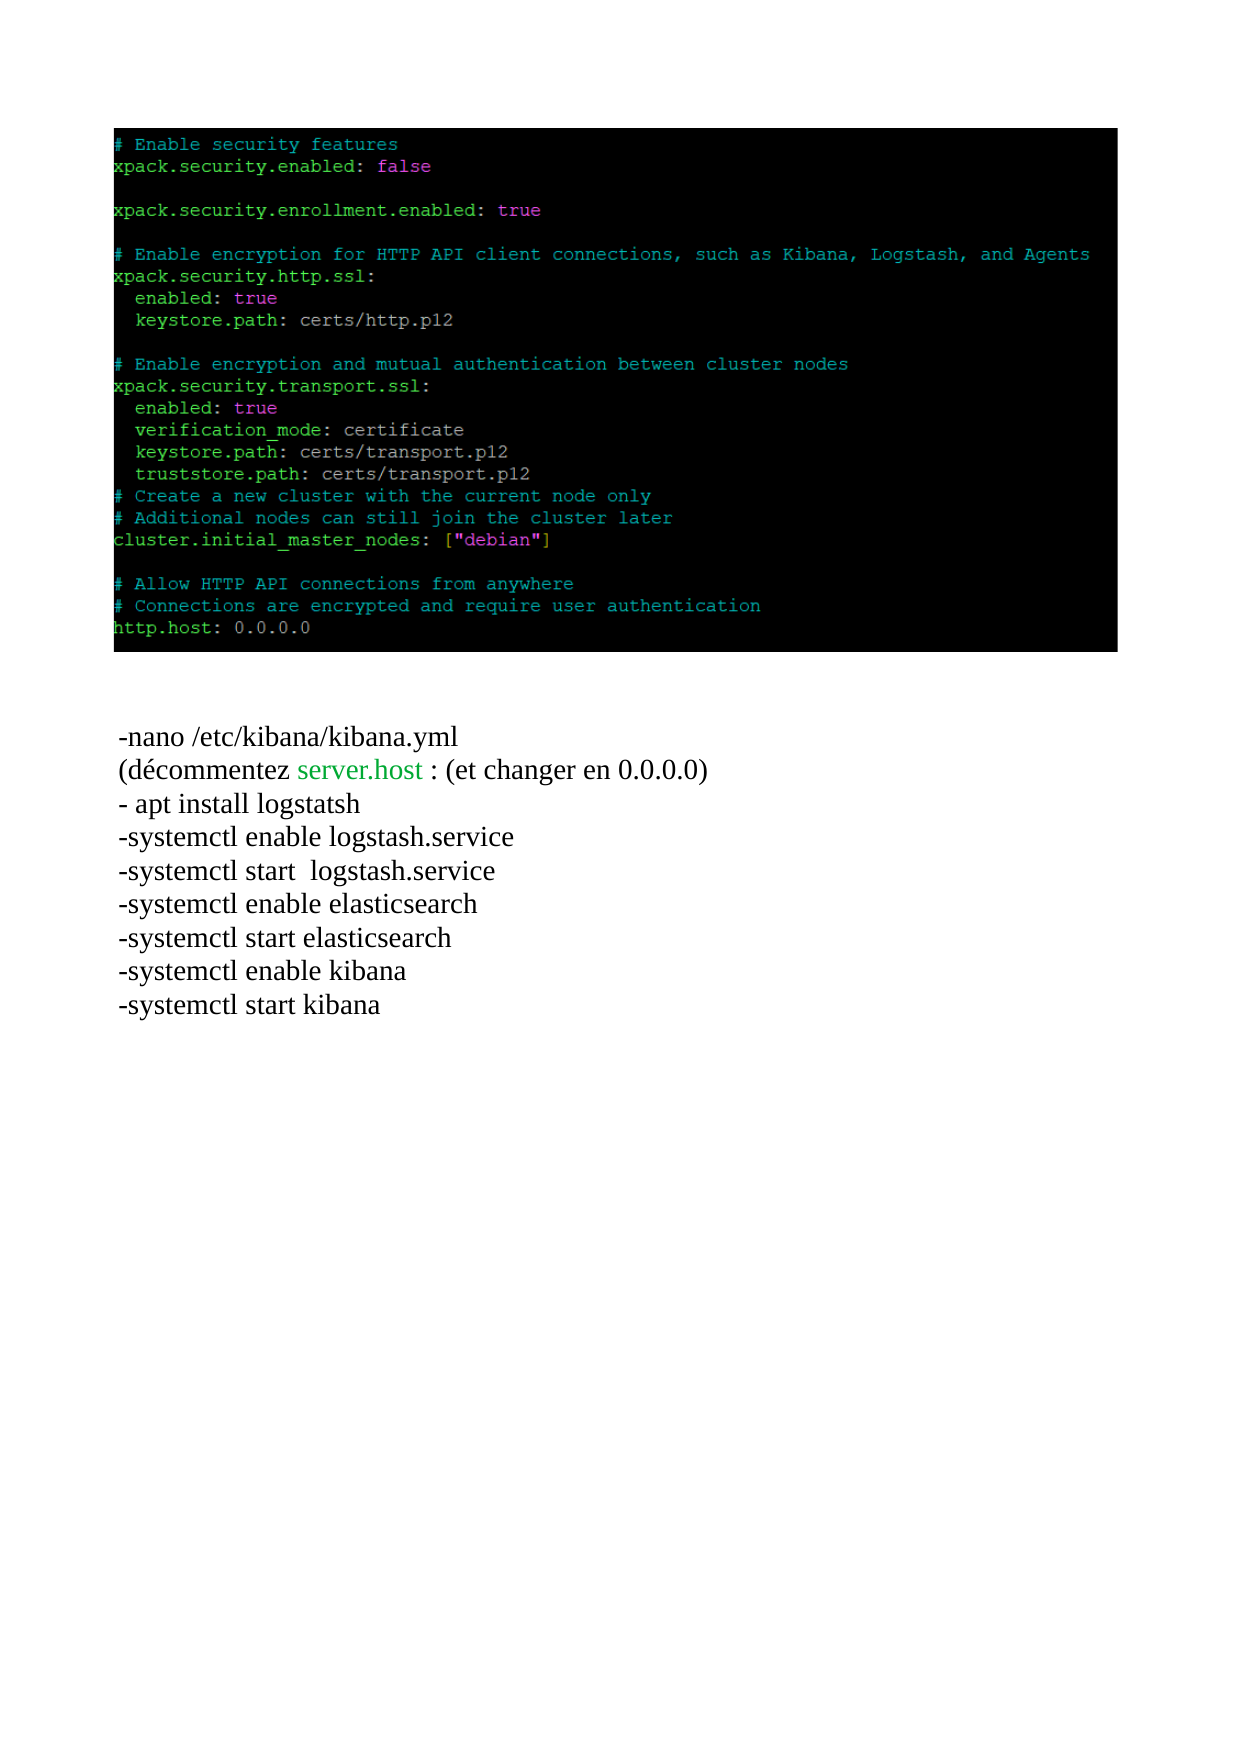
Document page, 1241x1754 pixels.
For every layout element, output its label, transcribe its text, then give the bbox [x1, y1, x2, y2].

text -systemctl start kibana [118, 987, 1122, 1021]
text -systemctl start logstash.service [118, 853, 1122, 886]
text -systemctl enable kibana [118, 953, 1122, 987]
picture [113, 128, 1118, 652]
text -systemctl enable logstash.service [118, 819, 1122, 853]
text -systemctl enable elasticsearch [118, 886, 1122, 920]
text -nano /etc/kibana/kibana.yml [118, 719, 1122, 752]
text (décommentez server.host : (et changer en 0.0.0.0) [118, 752, 1122, 786]
text - apt install logstatsh [118, 786, 1122, 819]
text -systemctl start elasticsearch [118, 920, 1122, 953]
